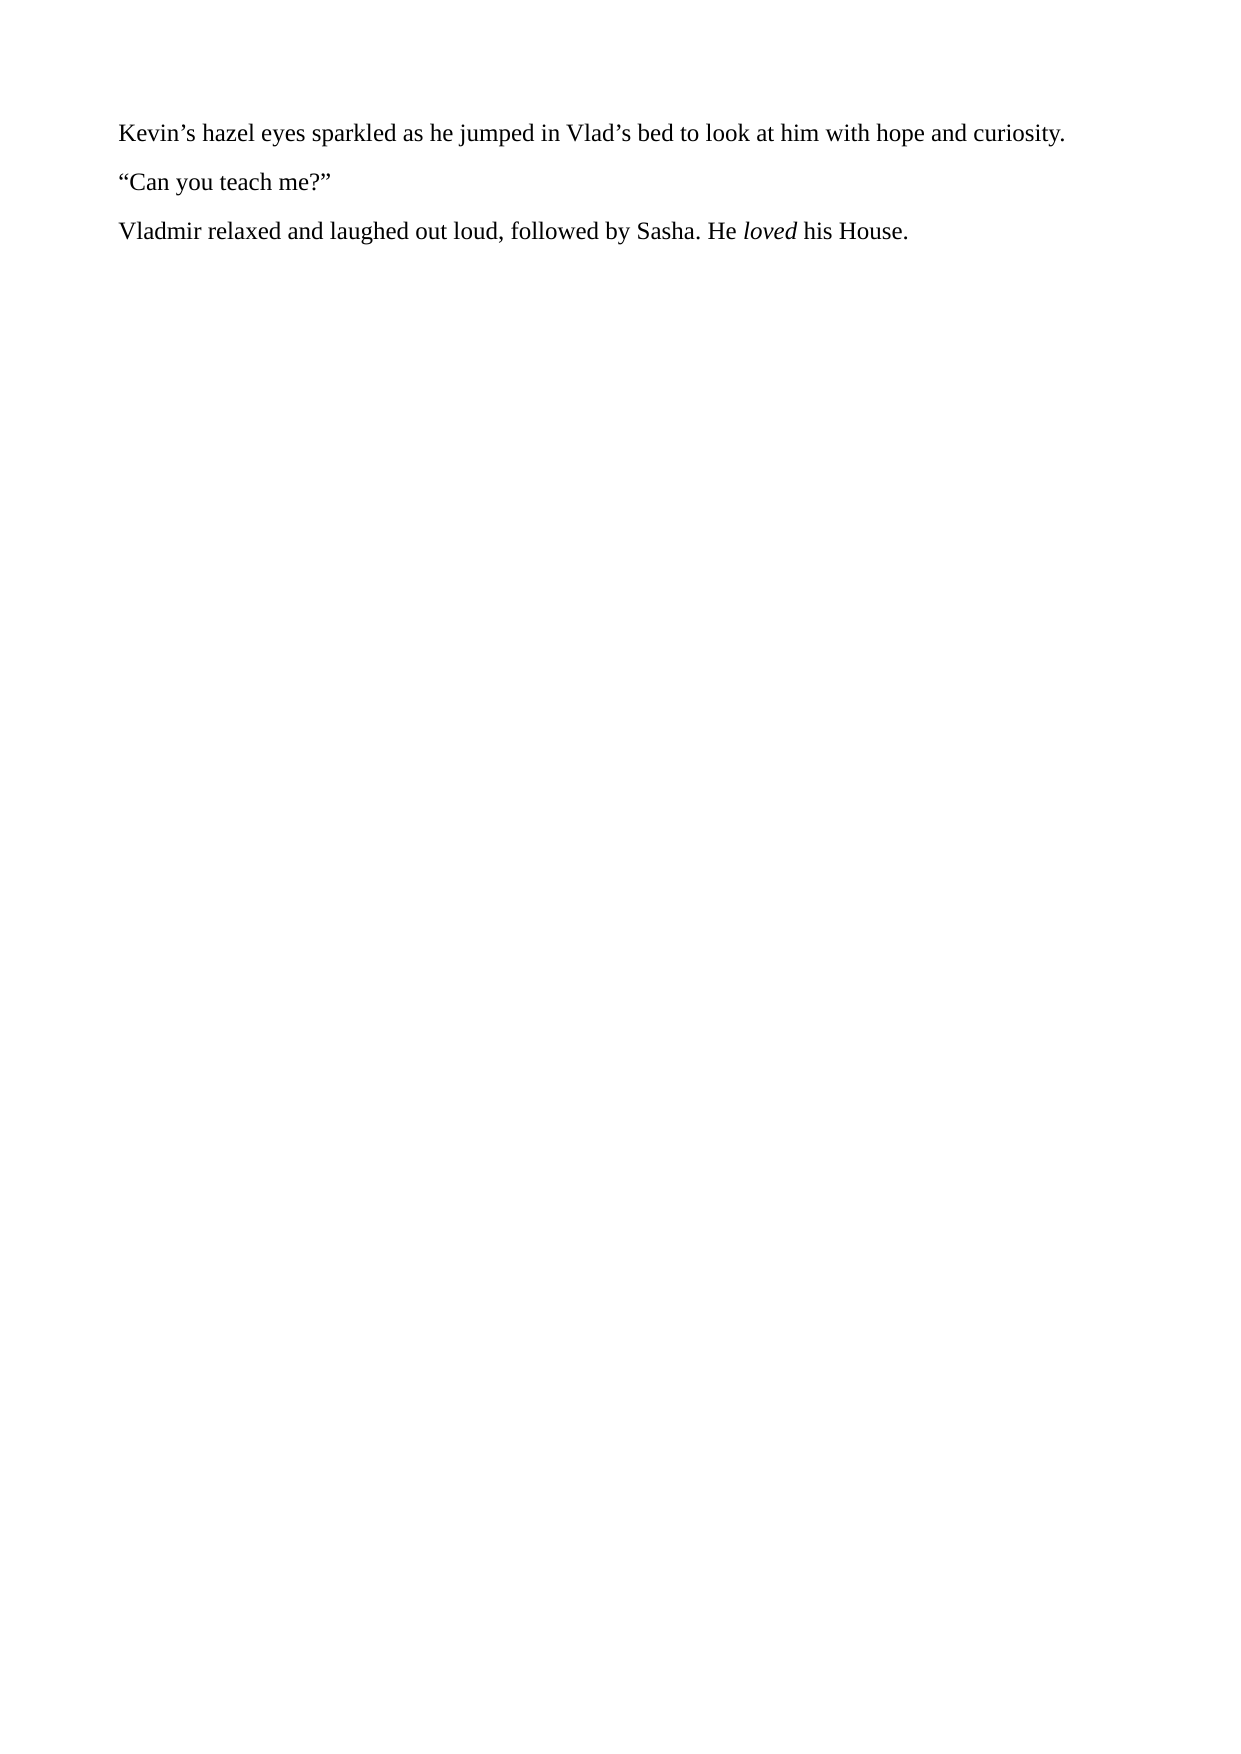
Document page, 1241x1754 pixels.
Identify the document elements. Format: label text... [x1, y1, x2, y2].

text Vladmir relaxed and laughed out loud, followed by Sasha. He loved his House. [118, 216, 1122, 245]
text Kevin’s hazel eyes sparkled as he jumped in Vlad’s bed to look at him with hope and curiosity. [118, 118, 1122, 147]
text “Can you teach me?” [118, 167, 1122, 196]
